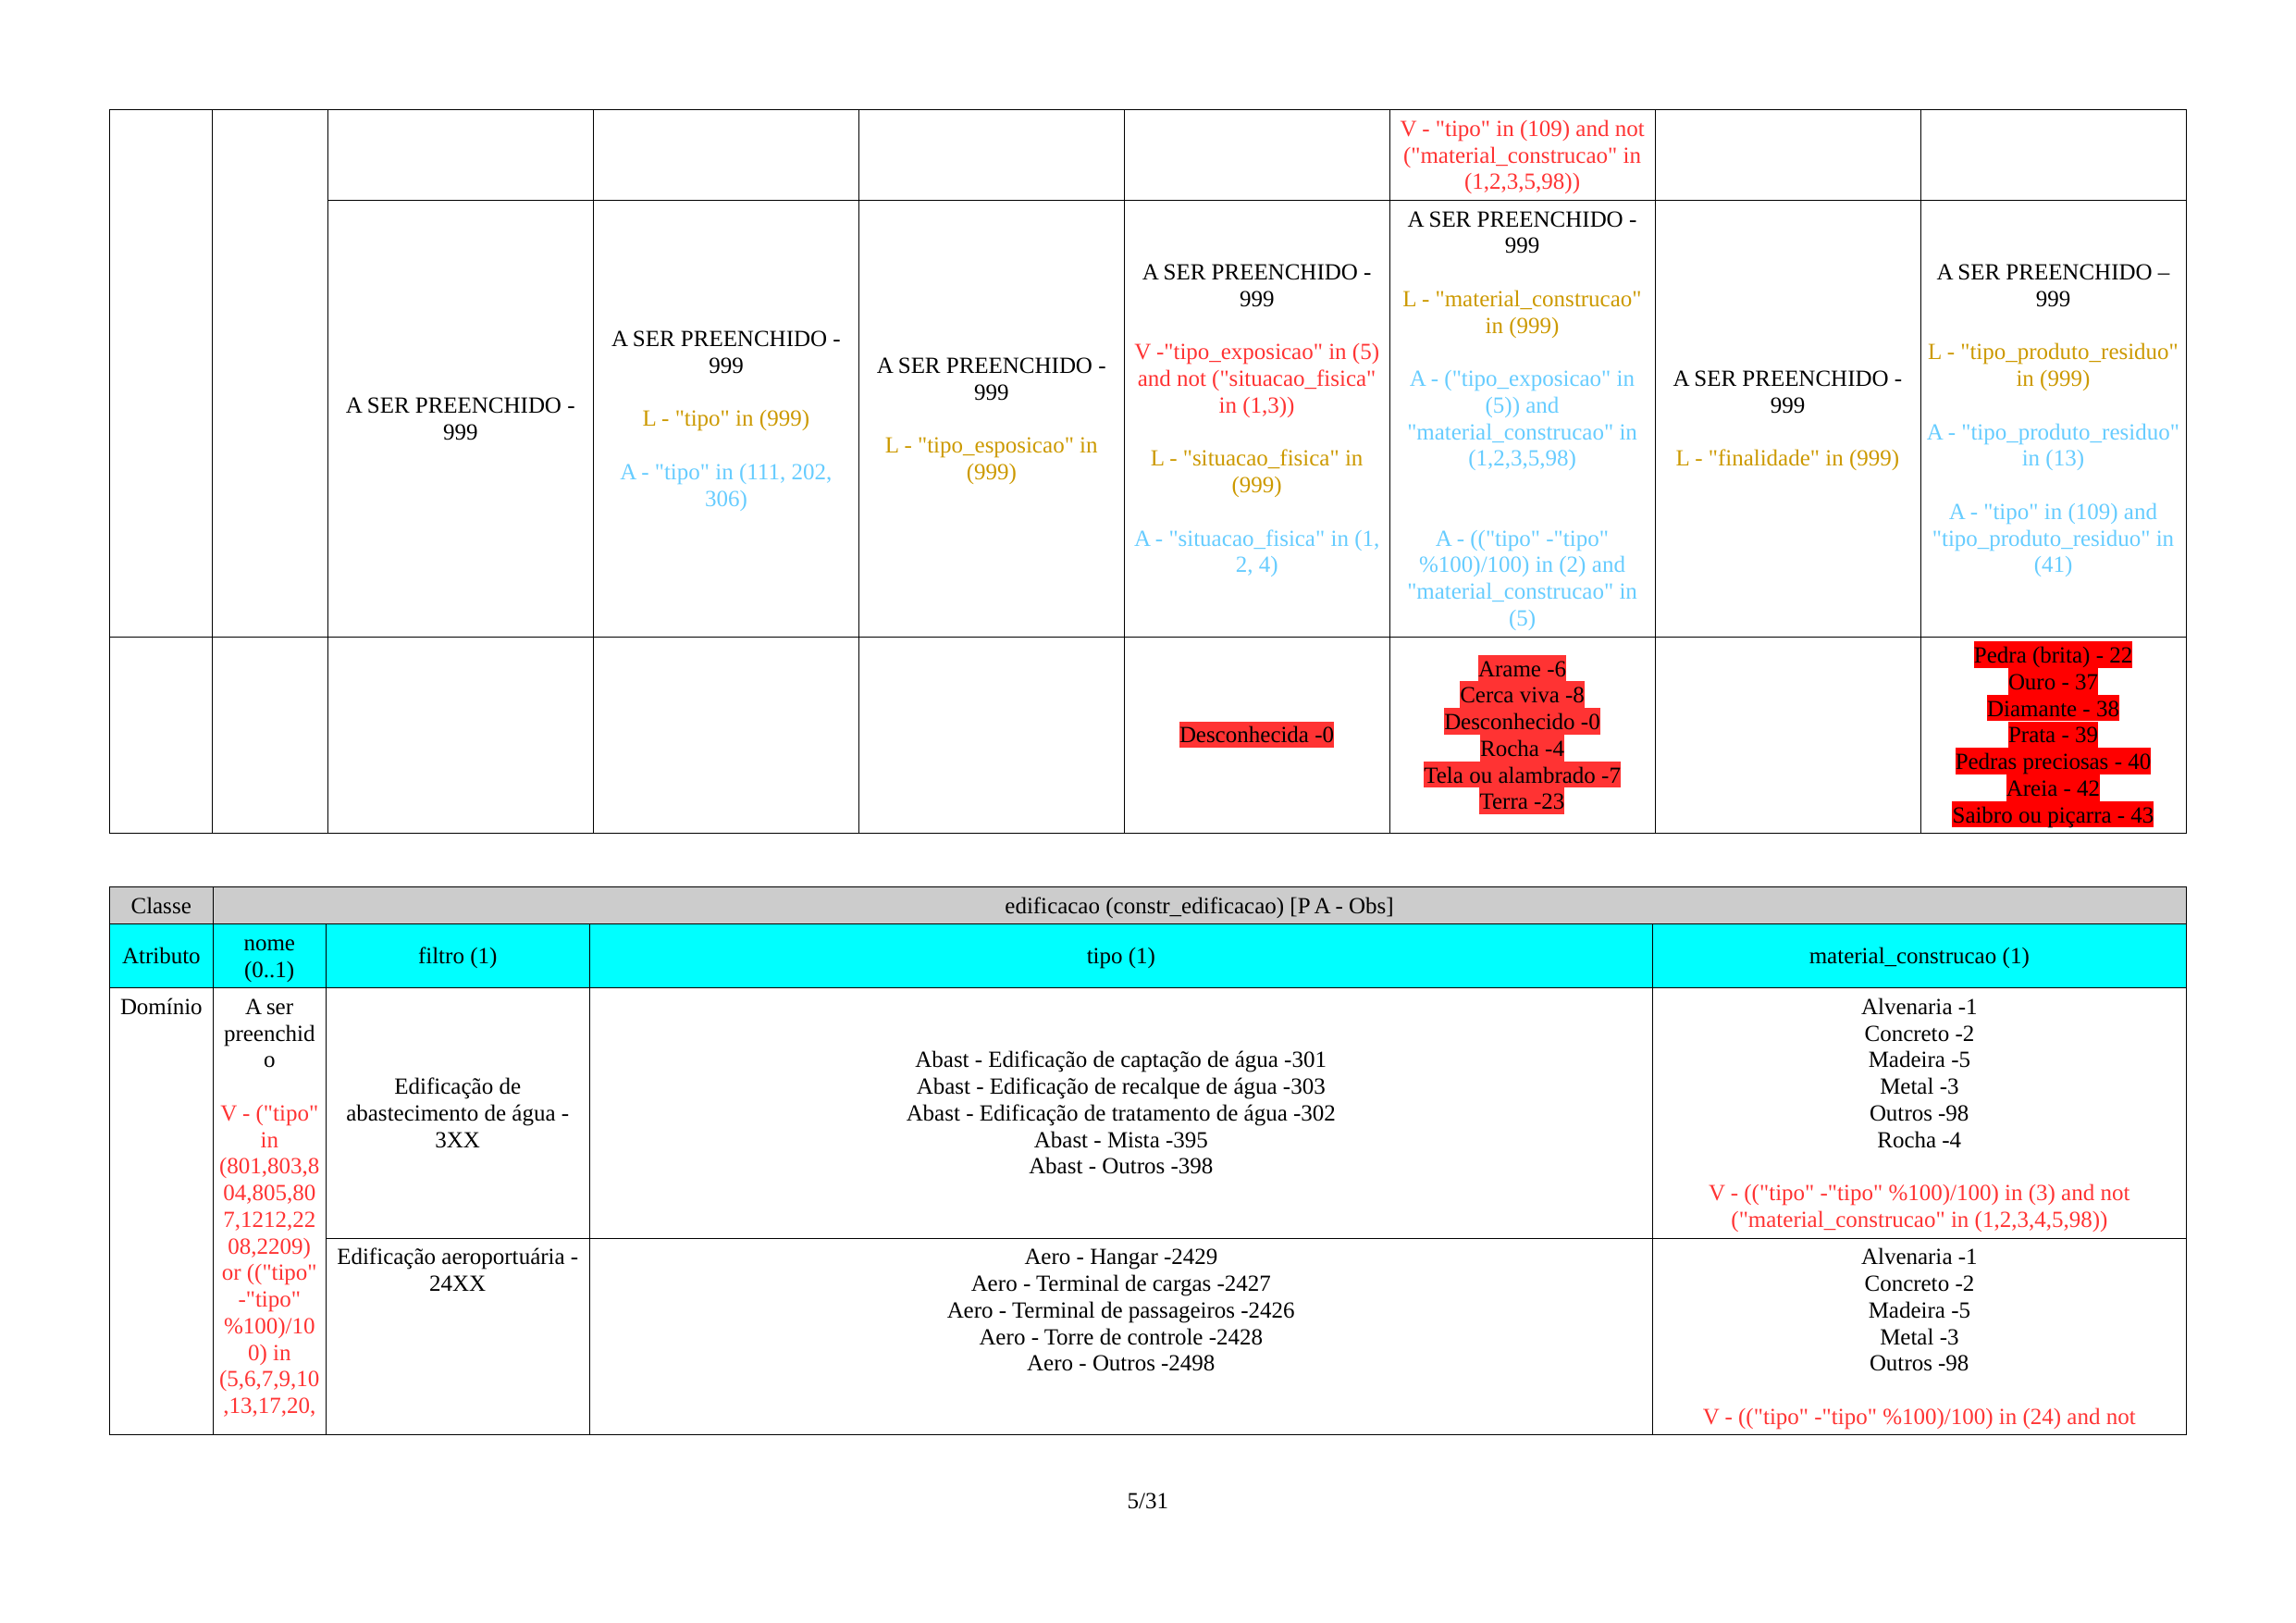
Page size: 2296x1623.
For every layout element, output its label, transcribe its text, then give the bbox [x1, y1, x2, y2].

table_cell Aero - Hangar -2429 Aero - Terminal de cargas -2427 Aero - Terminal de passageiros -2426 Aero - Torre de controle -2428 Aero - Outros -2498 [590, 1239, 1652, 1434]
table_cell A ser preenchido V - ("tipo" in (801,803,804,805,807,1212,2208,2209) or (("tipo" -"tipo" %100)/100) in (5,6,7,9,10,13,17,20, [214, 988, 326, 1434]
table_cell [328, 110, 593, 200]
table_cell Desconhecida -0 [1125, 638, 1389, 833]
table_cell [328, 638, 593, 833]
table_cell Atributo [110, 924, 213, 987]
table_cell [1656, 110, 1920, 200]
table_header edificacao (constr_edificacao) [P A - Obs] [214, 887, 2186, 923]
table_cell Arame -6 Cerca viva -8 Desconhecido -0 Rocha -4 Tela ou alambrado -7 Terra -23 [1390, 638, 1655, 833]
table_cell V - "tipo" in (109) and not ("material_construcao" in (1,2,3,5,98)) [1390, 110, 1655, 200]
table_cell material_construcao (1) [1653, 924, 2186, 987]
table_cell [594, 638, 858, 833]
table_cell Abast - Edificação de captação de água -301 Abast - Edificação de recalque de água -303 Abast - Edificação de tratamento de água -302 Abast - Mista -395 Abast - Outros -398 [590, 988, 1652, 1238]
table_cell tipo (1) [590, 924, 1652, 987]
table_cell A SER PREENCHIDO -999 L - "tipo" in (999) A - "tipo" in (111, 202, 306) [594, 201, 858, 636]
table_cell A SER PREENCHIDO -999 L - "material_construcao" in (999) A - ("tipo_exposicao" in (5)) and "material_construcao" in (1,2,3,5,98) A - (("tipo" -"tipo" %100)/100) in (2) and "material_construcao" in (5) [1390, 201, 1655, 636]
table_header Classe [110, 887, 213, 923]
table_cell Domínio [110, 988, 213, 1434]
table_cell [859, 110, 1124, 200]
table_cell Edificação de abastecimento de água -3XX [327, 988, 589, 1238]
table_cell [213, 110, 327, 636]
table_cell [1125, 110, 1389, 200]
table_cell [110, 638, 212, 833]
table_cell A SER PREENCHIDO -999 L - "tipo_esposicao" in (999) [859, 201, 1124, 636]
table_cell [859, 638, 1124, 833]
table_cell A SER PREENCHIDO -999 [328, 201, 593, 636]
table_cell Pedra (brita) - 22 Ouro - 37 Diamante - 38 Prata - 39 Pedras preciosas - 40 Areia - 42 Saibro ou piçarra - 43 [1921, 638, 2186, 833]
table_cell [1921, 110, 2186, 200]
table_cell Edificação aeroportuária -24XX [327, 1239, 589, 1434]
table_cell nome (0..1) [214, 924, 326, 987]
table_cell [594, 110, 858, 200]
table_cell A SER PREENCHIDO – 999 L - "tipo_produto_residuo" in (999) A - "tipo_produto_residuo" in (13) A - "tipo" in (109) and "tipo_produto_residuo" in (41) [1921, 201, 2186, 636]
table_cell filtro (1) [327, 924, 589, 987]
table_cell Alvenaria -1 Concreto -2 Madeira -5 Metal -3 Outros -98 V - (("tipo" -"tipo" %100)/100) in (24) and not [1653, 1239, 2186, 1434]
table_cell Alvenaria -1 Concreto -2 Madeira -5 Metal -3 Outros -98 Rocha -4 V - (("tipo" -"tipo" %100)/100) in (3) and not ("material_construcao" in (1,2,3,4,5,98)) [1653, 988, 2186, 1238]
table_cell [213, 638, 327, 833]
table_cell A SER PREENCHIDO -999 V -"tipo_exposicao" in (5) and not ("situacao_fisica" in (1,3)) L - "situacao_fisica" in (999) A - "situacao_fisica" in (1, 2, 4) [1125, 201, 1389, 636]
table_cell [1656, 638, 1920, 833]
table_cell [110, 110, 212, 636]
table_cell A SER PREENCHIDO -999 L - "finalidade" in (999) [1656, 201, 1920, 636]
